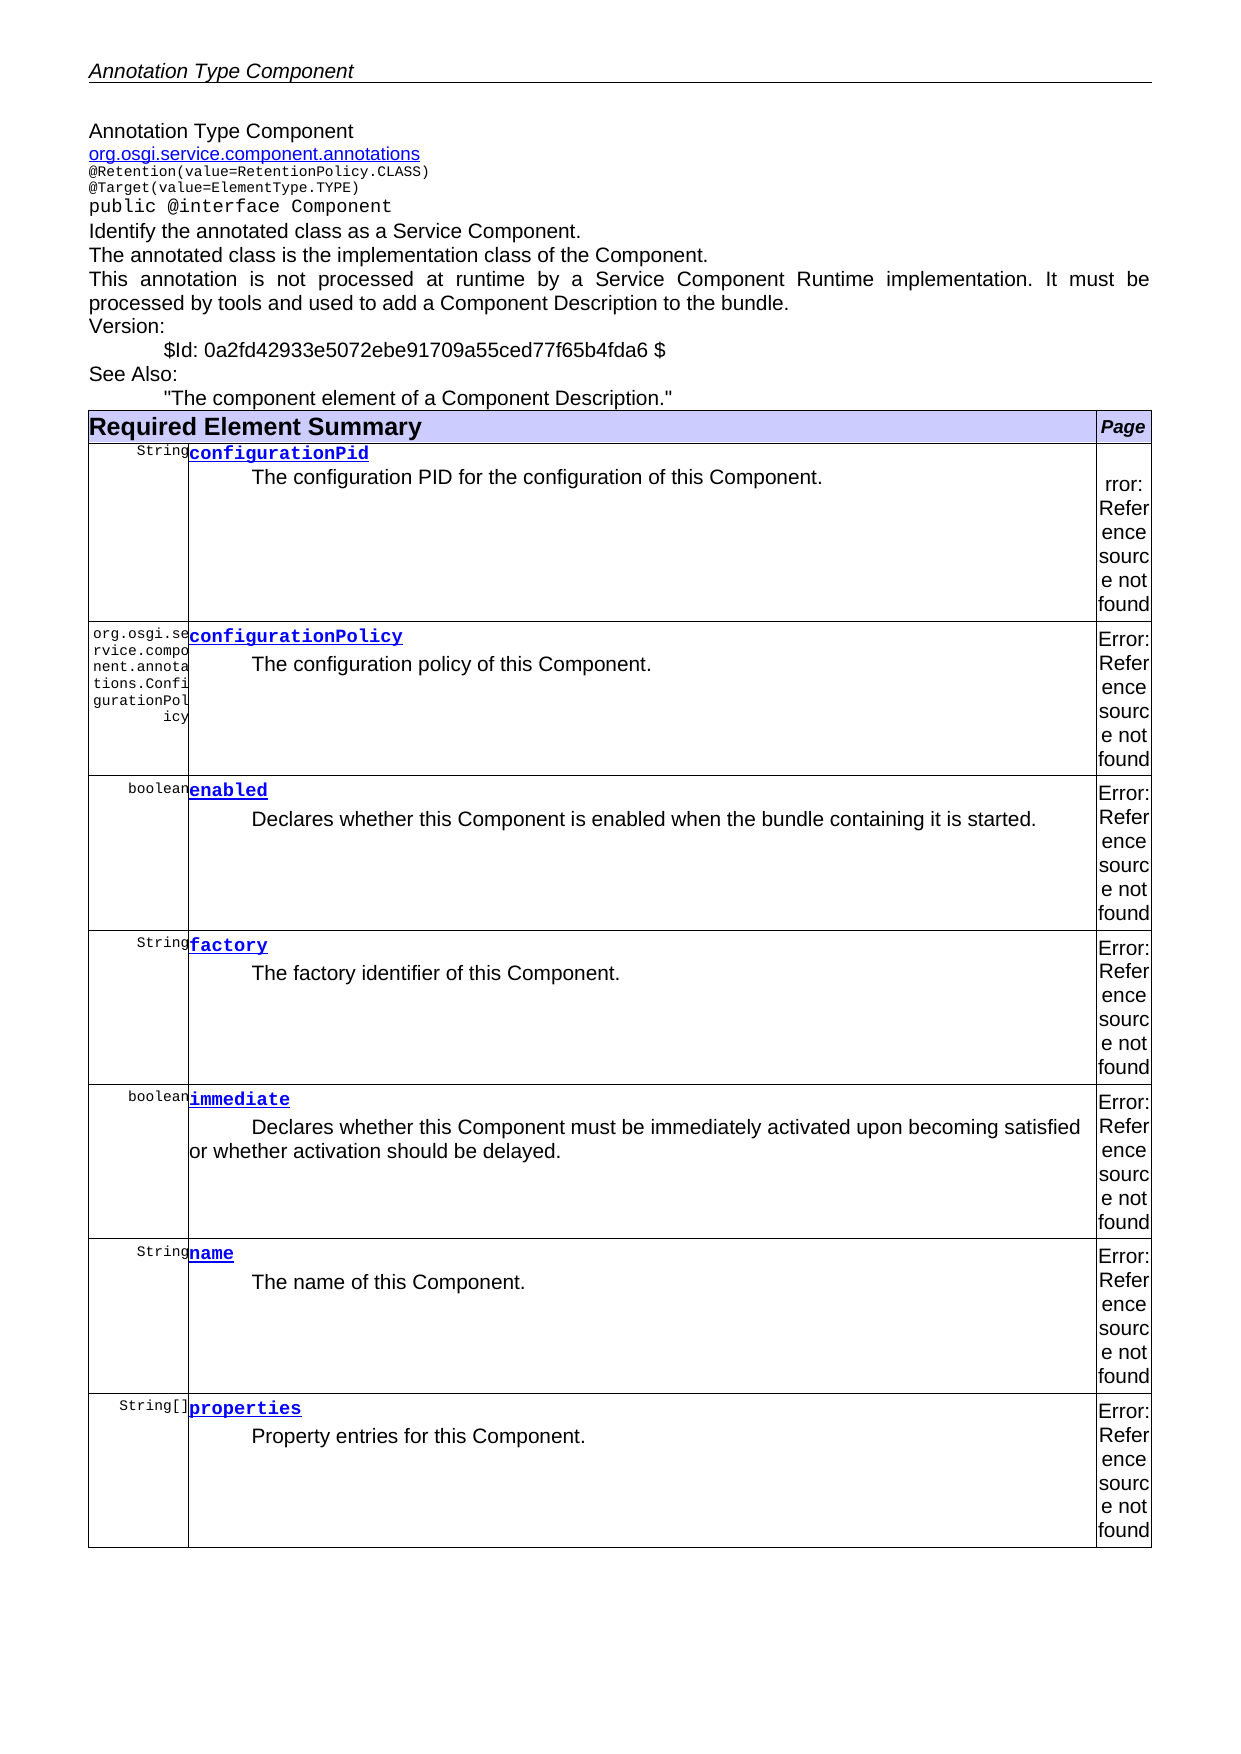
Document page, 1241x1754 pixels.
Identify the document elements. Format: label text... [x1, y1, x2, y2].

table_cell properties Property entries for this Component. [189, 1394, 1096, 1547]
table_cell name The name of this Component. [189, 1239, 1096, 1393]
table_cell immediate Declares whether this Component must be immediately activated upon becoming satisfied or whether activation should be delayed. [189, 1085, 1096, 1238]
table_cell enabled Declares whether this Component is enabled when the bundle containing it is started. [189, 776, 1096, 929]
table_cell String [89, 1239, 188, 1393]
text @Retention(value=RetentionPolicy.CLASS) @Target(value=ElementType.TYPE) public @interface Component [88, 164, 1152, 218]
table_cell Error: Reference source not found [1097, 931, 1151, 1084]
table_cell Error: Reference source not found [1097, 1394, 1151, 1547]
text Annotation Type Component [88, 118, 1152, 142]
text The annotated class is the implementation class of the Component. [88, 242, 1152, 266]
table_cell boolean [89, 776, 188, 929]
table_cell Error: Reference source not found [1097, 1085, 1151, 1238]
table_header Required Element Summary [89, 411, 1096, 442]
table_cell boolean [89, 1085, 188, 1238]
text This annotation is not processed at runtime by a Service Component Runtime implementation. It must be processed by tools and used to add a Component Description to the bundle. [88, 266, 1152, 314]
text $Id: 0a2fd42933e5072ebe91709a55ced77f65b4fda6 $ [163, 338, 1152, 362]
table_cell String[] [89, 1394, 188, 1547]
table_cell String [89, 444, 188, 621]
table_header Page [1097, 411, 1151, 442]
table_cell Error: Reference source not found [1097, 622, 1151, 775]
table_cell String [89, 931, 188, 1084]
text See Also: [88, 362, 1152, 386]
text org.osgi.service.component.annotations [88, 142, 1152, 164]
table_cell configurationPid The configuration PID for the configuration of this Component. [189, 444, 1096, 621]
table_cell factory The factory identifier of this Component. [189, 931, 1096, 1084]
text "The component element of a Component Description." [163, 386, 1152, 410]
text Version: [88, 314, 1152, 338]
text Identify the annotated class as a Service Component. [88, 218, 1152, 242]
table_cell Error: Reference source not found [1097, 1239, 1151, 1393]
table_cell Error: Reference source not found [1097, 444, 1151, 621]
table_cell org.osgi.service.component.annotations.ConfigurationPolicy [89, 622, 188, 775]
table_cell configurationPolicy The configuration policy of this Component. [189, 622, 1096, 775]
table_cell Error: Reference source not found [1097, 776, 1151, 929]
